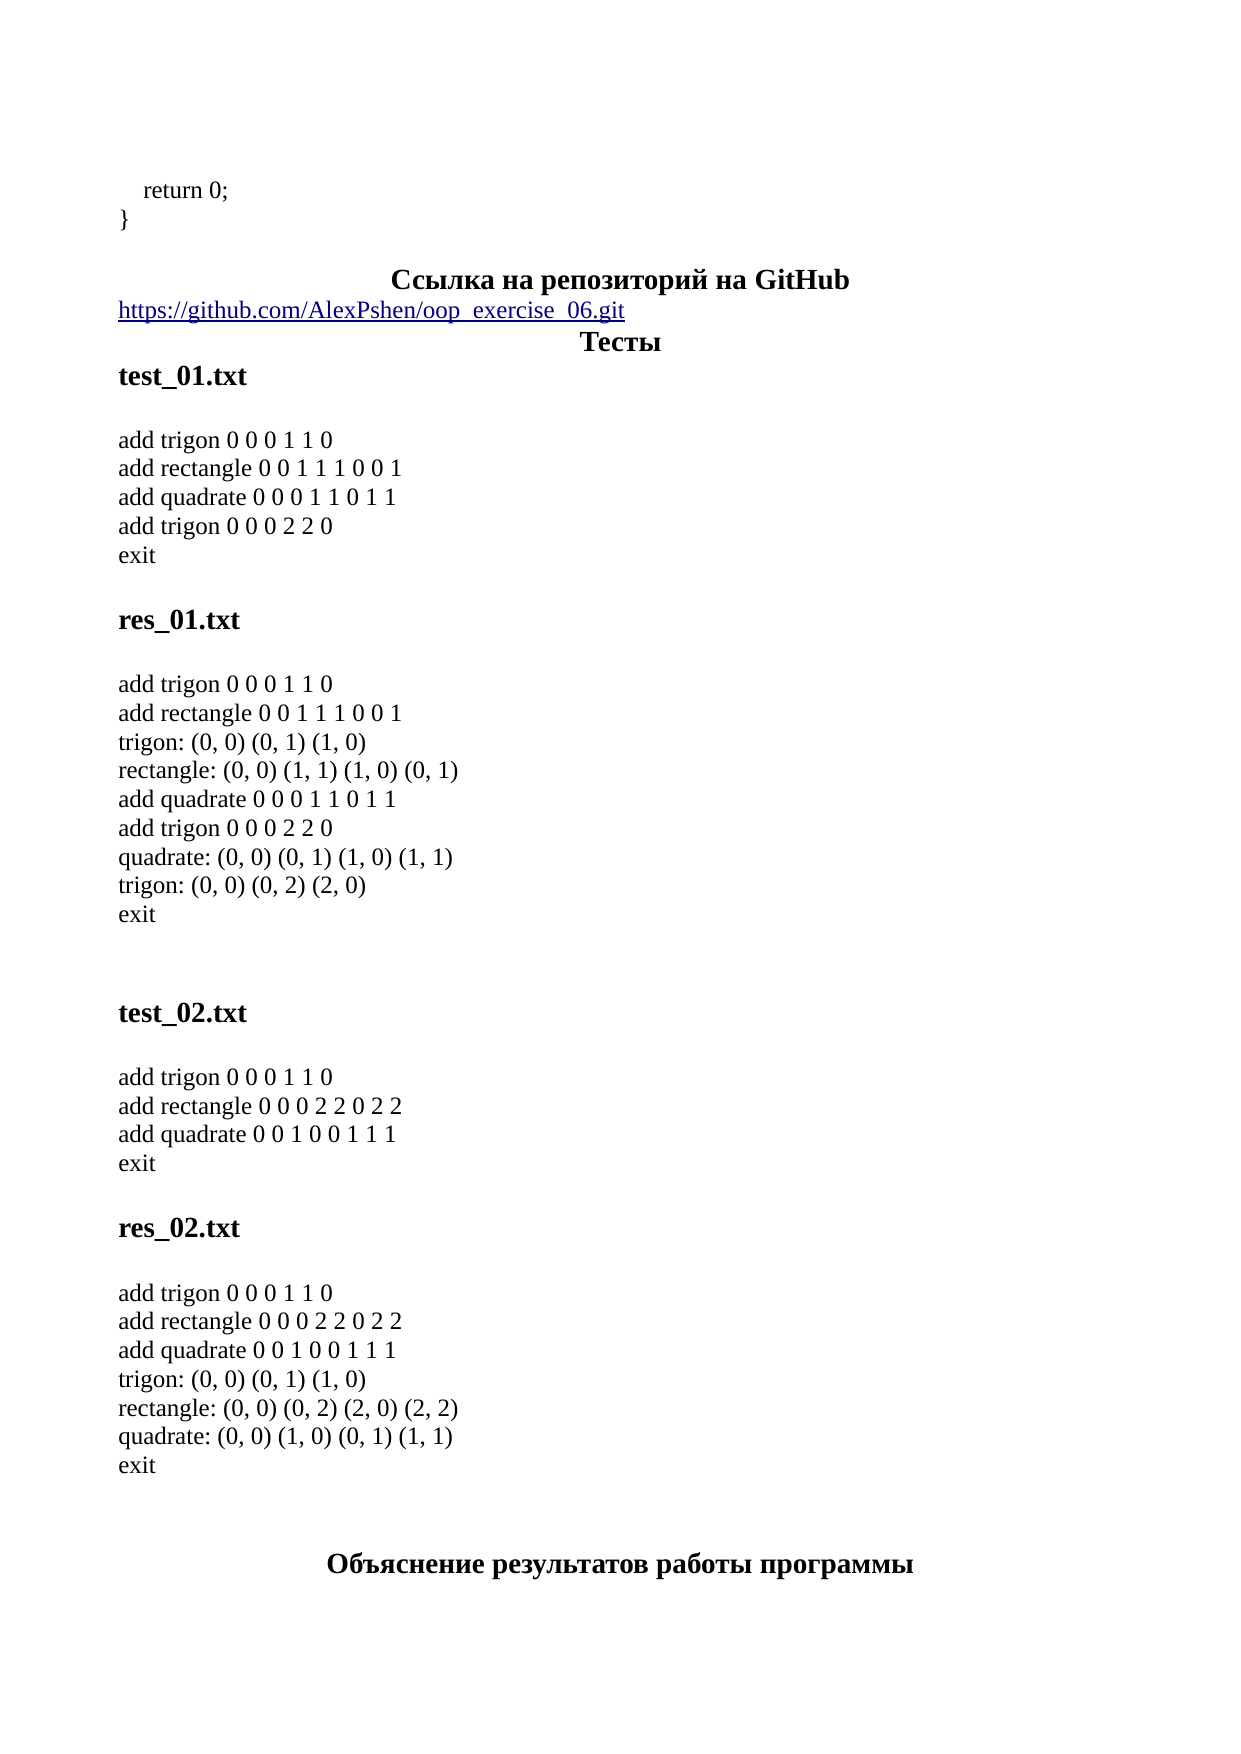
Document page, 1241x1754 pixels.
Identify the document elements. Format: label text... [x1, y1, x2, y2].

text rectangle: (0, 0) (0, 2) (2, 0) (2, 2) [118, 1393, 1122, 1421]
text add quadrate 0 0 0 1 1 0 1 1 [118, 784, 1122, 813]
text res_02.txt [118, 1211, 1122, 1244]
text trigon: (0, 0) (0, 2) (2, 0) [118, 870, 1122, 899]
text add quadrate 0 0 0 1 1 0 1 1 [118, 482, 1122, 511]
text quadrate: (0, 0) (1, 0) (0, 1) (1, 1) [118, 1421, 1122, 1450]
text add trigon 0 0 0 1 1 0 [118, 669, 1122, 698]
text Объяснение результатов работы программы [118, 1546, 1122, 1579]
text add trigon 0 0 0 1 1 0 [118, 1062, 1122, 1091]
text add quadrate 0 0 1 0 0 1 1 1 [118, 1335, 1122, 1364]
text exit [118, 1450, 1122, 1479]
text quadrate: (0, 0) (0, 1) (1, 0) (1, 1) [118, 842, 1122, 870]
text exit [118, 540, 1122, 568]
text trigon: (0, 0) (0, 1) (1, 0) [118, 727, 1122, 755]
text add trigon 0 0 0 1 1 0 [118, 1278, 1122, 1306]
text add trigon 0 0 0 2 2 0 [118, 813, 1122, 842]
text exit [118, 899, 1122, 928]
text } [118, 204, 1122, 233]
text test_01.txt [118, 358, 1122, 391]
text add trigon 0 0 0 2 2 0 [118, 511, 1122, 540]
text Тесты [118, 324, 1122, 358]
text https://github.com/AlexPshen/oop_exercise_06.git [118, 295, 1122, 324]
text Ссылка на репозиторий на GitHub [118, 262, 1122, 295]
text return 0; [118, 176, 1122, 204]
text add quadrate 0 0 1 0 0 1 1 1 [118, 1119, 1122, 1148]
text add rectangle 0 0 1 1 1 0 0 1 [118, 453, 1122, 482]
text add trigon 0 0 0 1 1 0 [118, 425, 1122, 453]
text add rectangle 0 0 1 1 1 0 0 1 [118, 698, 1122, 727]
text test_02.txt [118, 995, 1122, 1028]
text trigon: (0, 0) (0, 1) (1, 0) [118, 1364, 1122, 1393]
text add rectangle 0 0 0 2 2 0 2 2 [118, 1306, 1122, 1335]
text add rectangle 0 0 0 2 2 0 2 2 [118, 1091, 1122, 1119]
text res_01.txt [118, 602, 1122, 636]
text rectangle: (0, 0) (1, 1) (1, 0) (0, 1) [118, 755, 1122, 784]
text exit [118, 1148, 1122, 1177]
